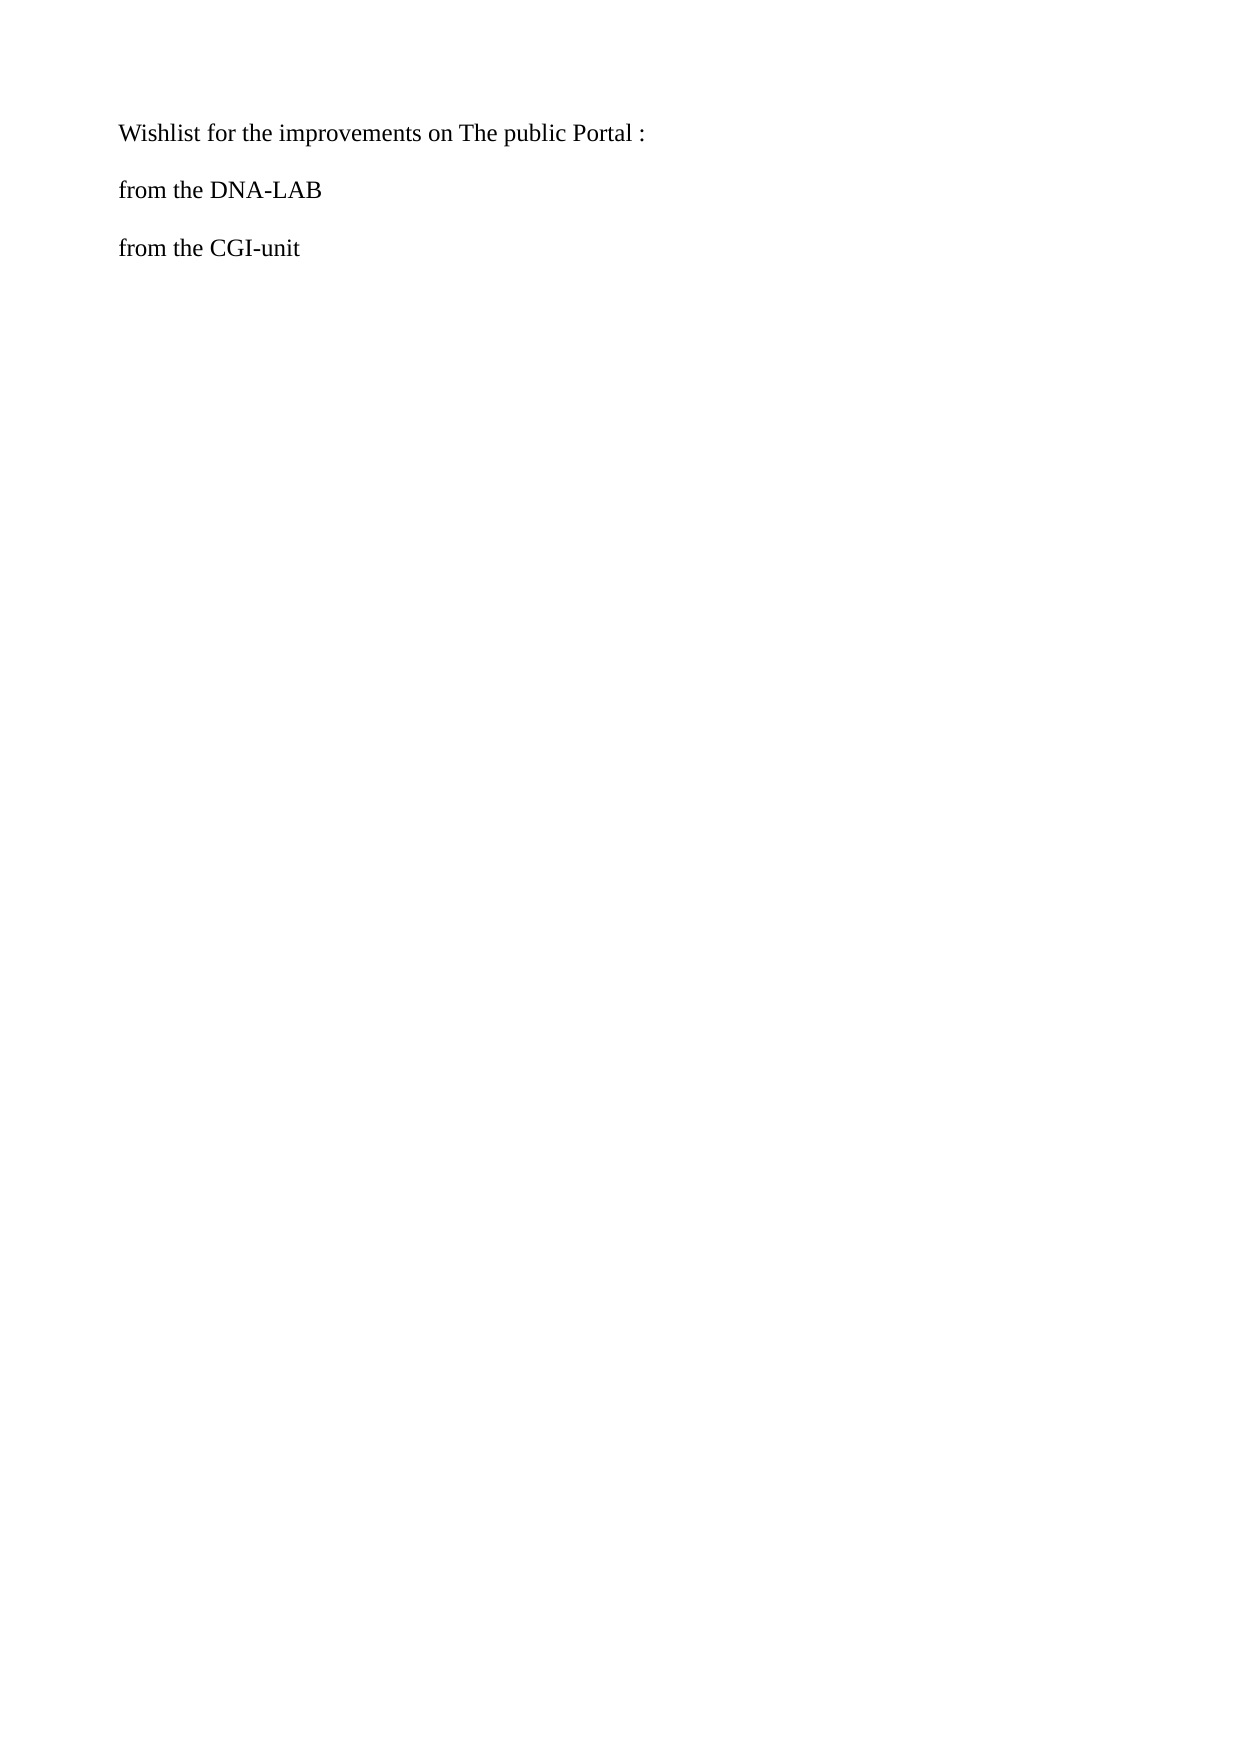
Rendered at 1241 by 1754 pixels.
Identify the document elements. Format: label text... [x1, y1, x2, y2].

text Wishlist for the improvements on The public Portal : [118, 118, 1122, 147]
text from the DNA-LAB [118, 176, 1122, 204]
text from the CGI-unit [118, 233, 1122, 262]
